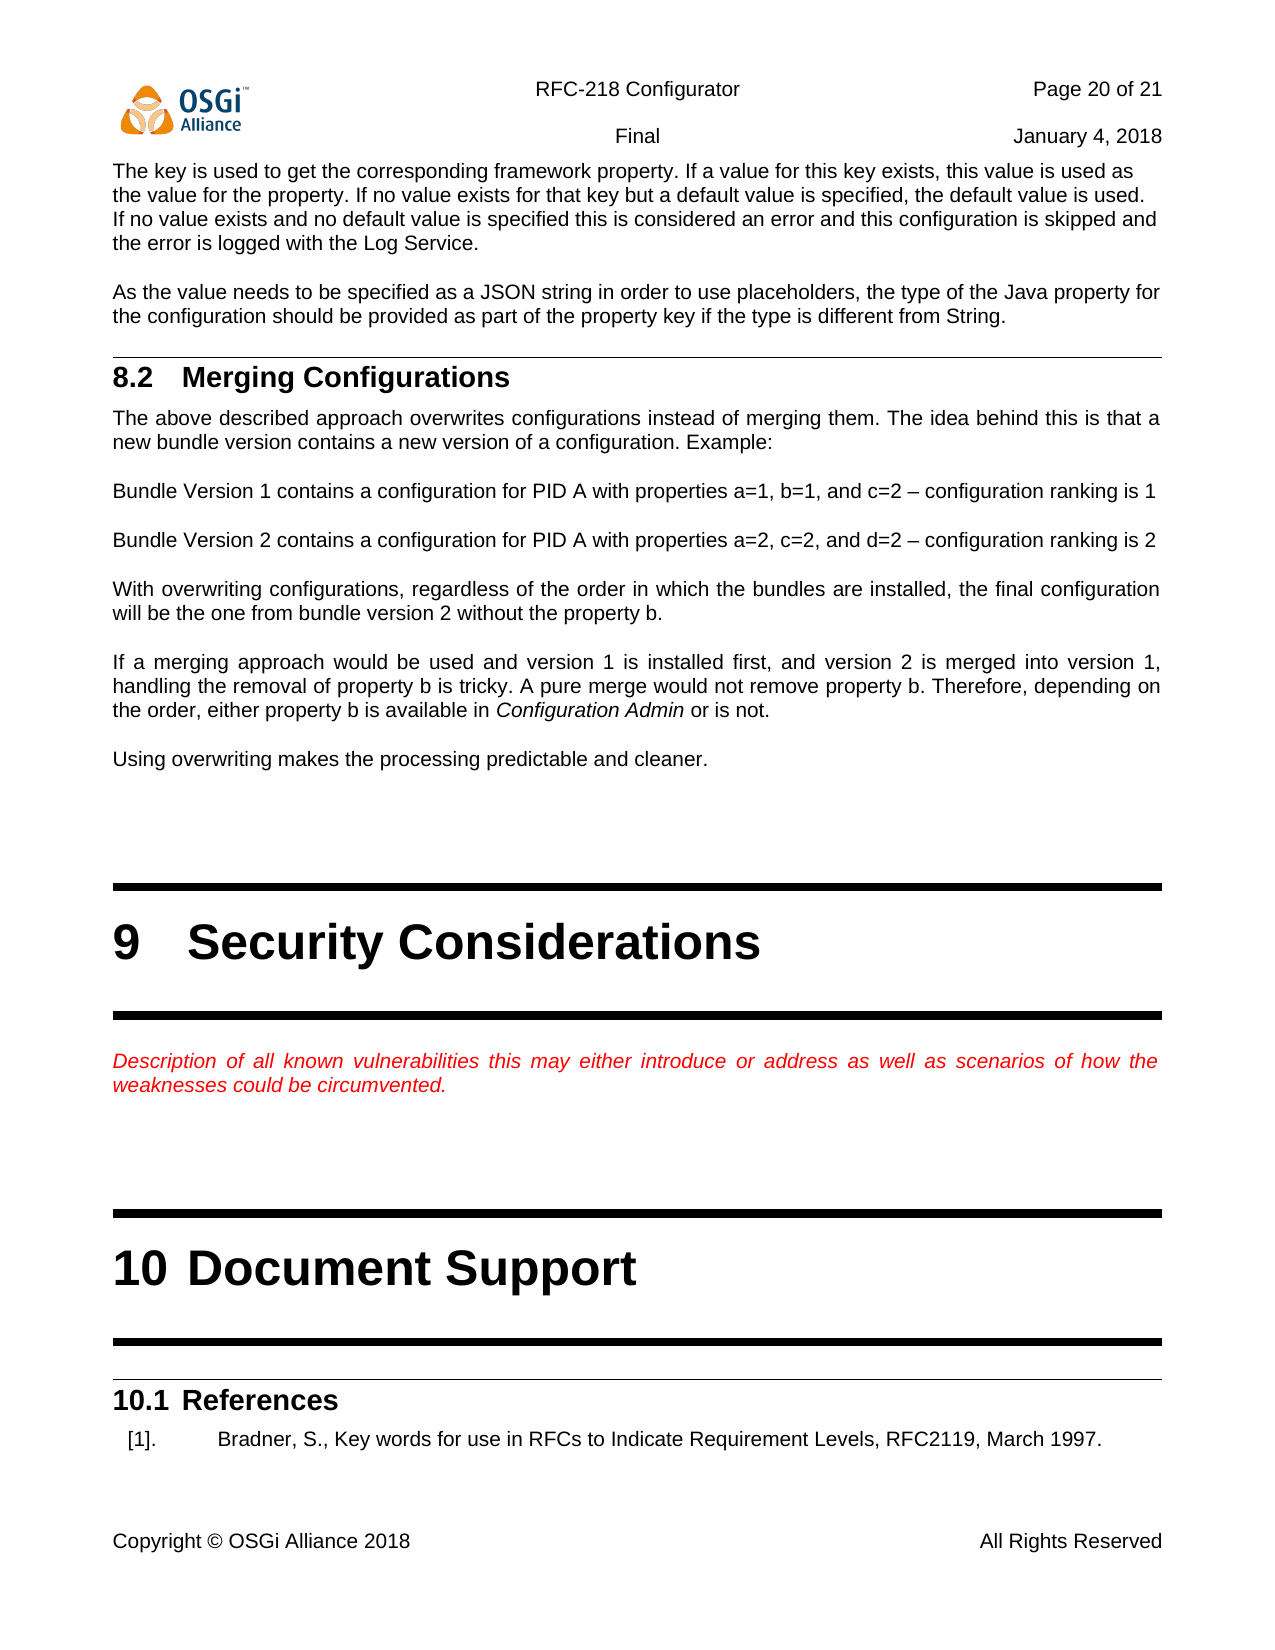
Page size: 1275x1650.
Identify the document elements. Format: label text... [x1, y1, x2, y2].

subtitle References [112, 1380, 1162, 1416]
text Bundle Version 2 contains a configuration for PID A with properties a=2, c=2, and d=2 – configuration ranking is 2 [112, 528, 1162, 552]
text Bundle Version 1 contains a configuration for PID A with properties a=1, b=1, and c=2 – configuration ranking is 1 [112, 479, 1162, 503]
list Bradner, S., Key words for use in RFCs to Indicate Requirement Levels, RFC2119, March 1997. [127, 1426, 1162, 1450]
text The above described approach overwrites configurations instead of merging them. The idea behind this is that a new bundle version contains a new version of a configuration. Example: [112, 406, 1162, 454]
text If a merging approach would be used and version 1 is installed first, and version 2 is merged into version 1, handling the removal of property b is tricky. A pure merge would not remove property b. Therefore, depending on the order, either property b is available in Configuration Admin or is not. [112, 650, 1162, 722]
text With overwriting configurations, regardless of the order in which the bundles are installed, the final configuration will be the one from bundle version 2 without the property b. [112, 577, 1162, 625]
subtitle Merging Configurations [112, 358, 1162, 393]
subtitle Document Support [112, 1210, 1162, 1346]
text Using overwriting makes the processing predictable and cleaner. [112, 747, 1162, 771]
text The key is used to get the corresponding framework property. If a value for this key exists, this value is used as the value for the property. If no value exists for that key but a default value is specified, the default value is used. If no value exists and no default value is specified this is considered an error and this configuration is skipped and the error is logged with the Log Service. [112, 159, 1162, 255]
subtitle Security Considerations [112, 884, 1162, 1020]
picture [113, 78, 257, 142]
text Description of all known vulnerabilities this may either introduce or address as well as scenarios of how the weaknesses could be circumvented. [112, 1049, 1162, 1097]
text As the value needs to be specified as a JSON string in order to use placeholders, the type of the Java property for the configuration should be provided as part of the property key if the type is different from String. [112, 280, 1162, 328]
